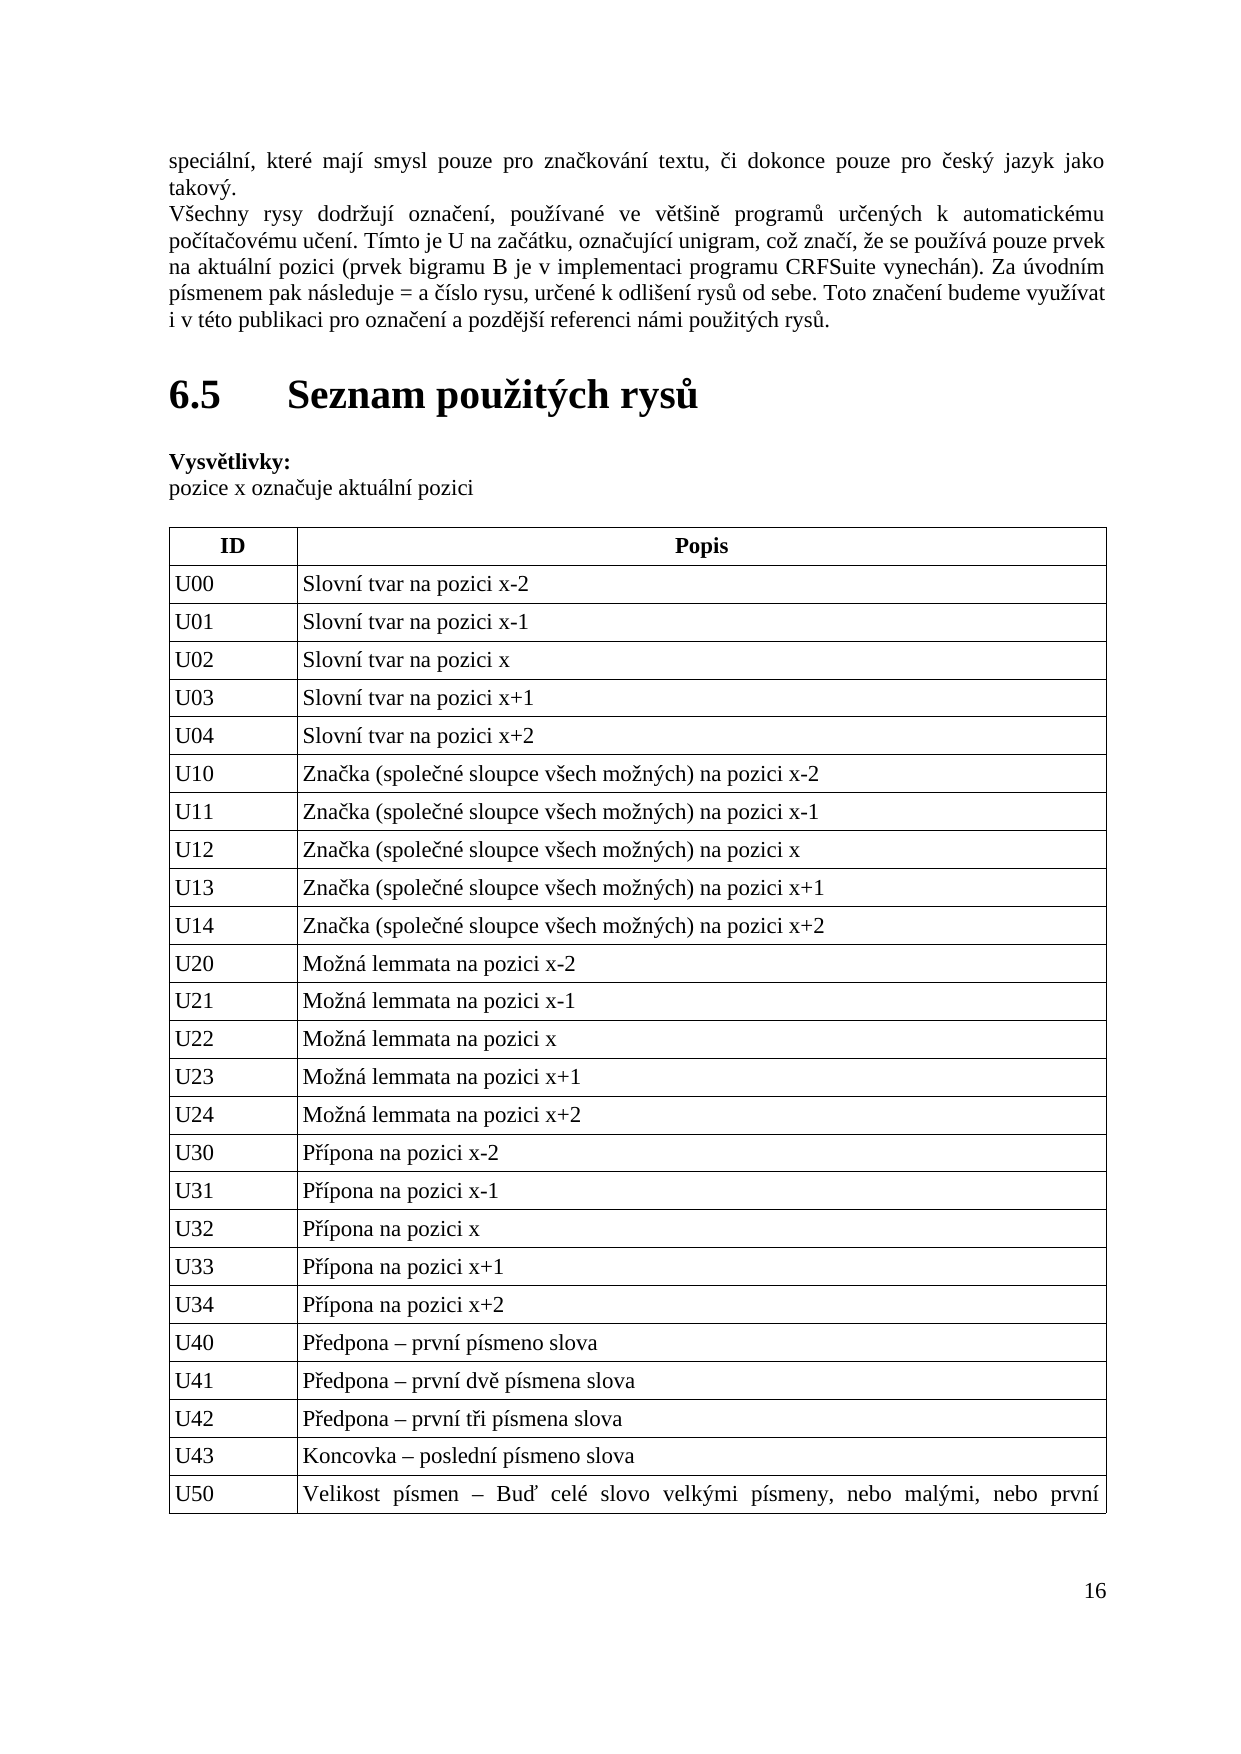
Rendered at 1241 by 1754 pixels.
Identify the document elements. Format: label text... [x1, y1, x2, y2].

table_cell Možná lemmata na pozici x+1 [298, 1059, 1106, 1096]
table_cell Možná lemmata na pozici x [298, 1021, 1106, 1058]
table_cell Značka (společné sloupce všech možných) na pozici x+1 [298, 869, 1106, 906]
table_cell U24 [170, 1097, 297, 1133]
table_cell U10 [170, 755, 297, 792]
table_cell Možná lemmata na pozici x+2 [298, 1097, 1106, 1133]
table_cell U22 [170, 1021, 297, 1058]
table_cell Koncovka – poslední písmeno slova [298, 1438, 1106, 1475]
table_cell U20 [170, 945, 297, 982]
table_cell U02 [170, 642, 297, 678]
table_cell U00 [170, 566, 297, 603]
text Všechny rysy dodržují označení, používané ve většině programů určených k automatickému počítačovému učení. Tímto je U na začátku, označující unigram, což značí, že se používá pouze prvek na aktuální pozici (prvek bigramu B je v implementaci programu CRFSuite vynechán). Za úvodním písmenem pak následuje = a číslo rysu, určené k odlišení rysů od sebe. Toto značení budeme využívat i v této publikaci pro označení a pozdější referenci námi použitých rysů. [169, 200, 1106, 332]
table_cell Slovní tvar na pozici x-1 [298, 604, 1106, 641]
table_cell Možná lemmata na pozici x-2 [298, 945, 1106, 982]
table_cell U32 [170, 1210, 297, 1247]
subtitle Seznam použitých rysů [169, 369, 1106, 417]
table_cell U42 [170, 1400, 297, 1437]
text Vysvětlivky: [169, 448, 1106, 474]
table_cell Slovní tvar na pozici x [298, 642, 1106, 678]
table_cell U14 [170, 907, 297, 944]
table_cell U40 [170, 1324, 297, 1361]
table_cell U01 [170, 604, 297, 641]
table_cell Přípona na pozici x [298, 1210, 1106, 1247]
table_cell U34 [170, 1286, 297, 1323]
table_cell Přípona na pozici x+2 [298, 1286, 1106, 1323]
table_cell U50 [170, 1476, 297, 1513]
table_cell Možná lemmata na pozici x-1 [298, 983, 1106, 1020]
table_cell Přípona na pozici x-1 [298, 1172, 1106, 1209]
table_cell U43 [170, 1438, 297, 1475]
table_cell U31 [170, 1172, 297, 1209]
table_cell Přípona na pozici x+1 [298, 1248, 1106, 1285]
table_cell U41 [170, 1362, 297, 1399]
text speciální, které mají smysl pouze pro značkování textu, či dokonce pouze pro český jazyk jako takový. [169, 148, 1106, 200]
table_cell Značka (společné sloupce všech možných) na pozici x [298, 831, 1106, 868]
table_cell U13 [170, 869, 297, 906]
table_header Popis [298, 528, 1106, 565]
table_cell Předpona – první dvě písmena slova [298, 1362, 1106, 1399]
text pozice x označuje aktuální pozici [169, 474, 1106, 500]
table_cell Přípona na pozici x-2 [298, 1135, 1106, 1171]
table_cell U03 [170, 680, 297, 716]
table_cell U33 [170, 1248, 297, 1285]
table_cell U21 [170, 983, 297, 1020]
table_cell Předpona – první písmeno slova [298, 1324, 1106, 1361]
table_cell Slovní tvar na pozici x-2 [298, 566, 1106, 603]
table_cell U30 [170, 1135, 297, 1171]
table_cell Slovní tvar na pozici x+1 [298, 680, 1106, 716]
table_cell Velikost písmen – Buď celé slovo velkými písmeny, nebo malými, nebo první [298, 1476, 1106, 1513]
table_cell Předpona – první tři písmena slova [298, 1400, 1106, 1437]
table_cell U23 [170, 1059, 297, 1096]
table_cell U04 [170, 717, 297, 754]
table_cell Značka (společné sloupce všech možných) na pozici x-1 [298, 793, 1106, 830]
table_cell Slovní tvar na pozici x+2 [298, 717, 1106, 754]
table_cell Značka (společné sloupce všech možných) na pozici x+2 [298, 907, 1106, 944]
table_cell U12 [170, 831, 297, 868]
table_cell U11 [170, 793, 297, 830]
table_cell Značka (společné sloupce všech možných) na pozici x-2 [298, 755, 1106, 792]
table_header ID [170, 528, 297, 565]
